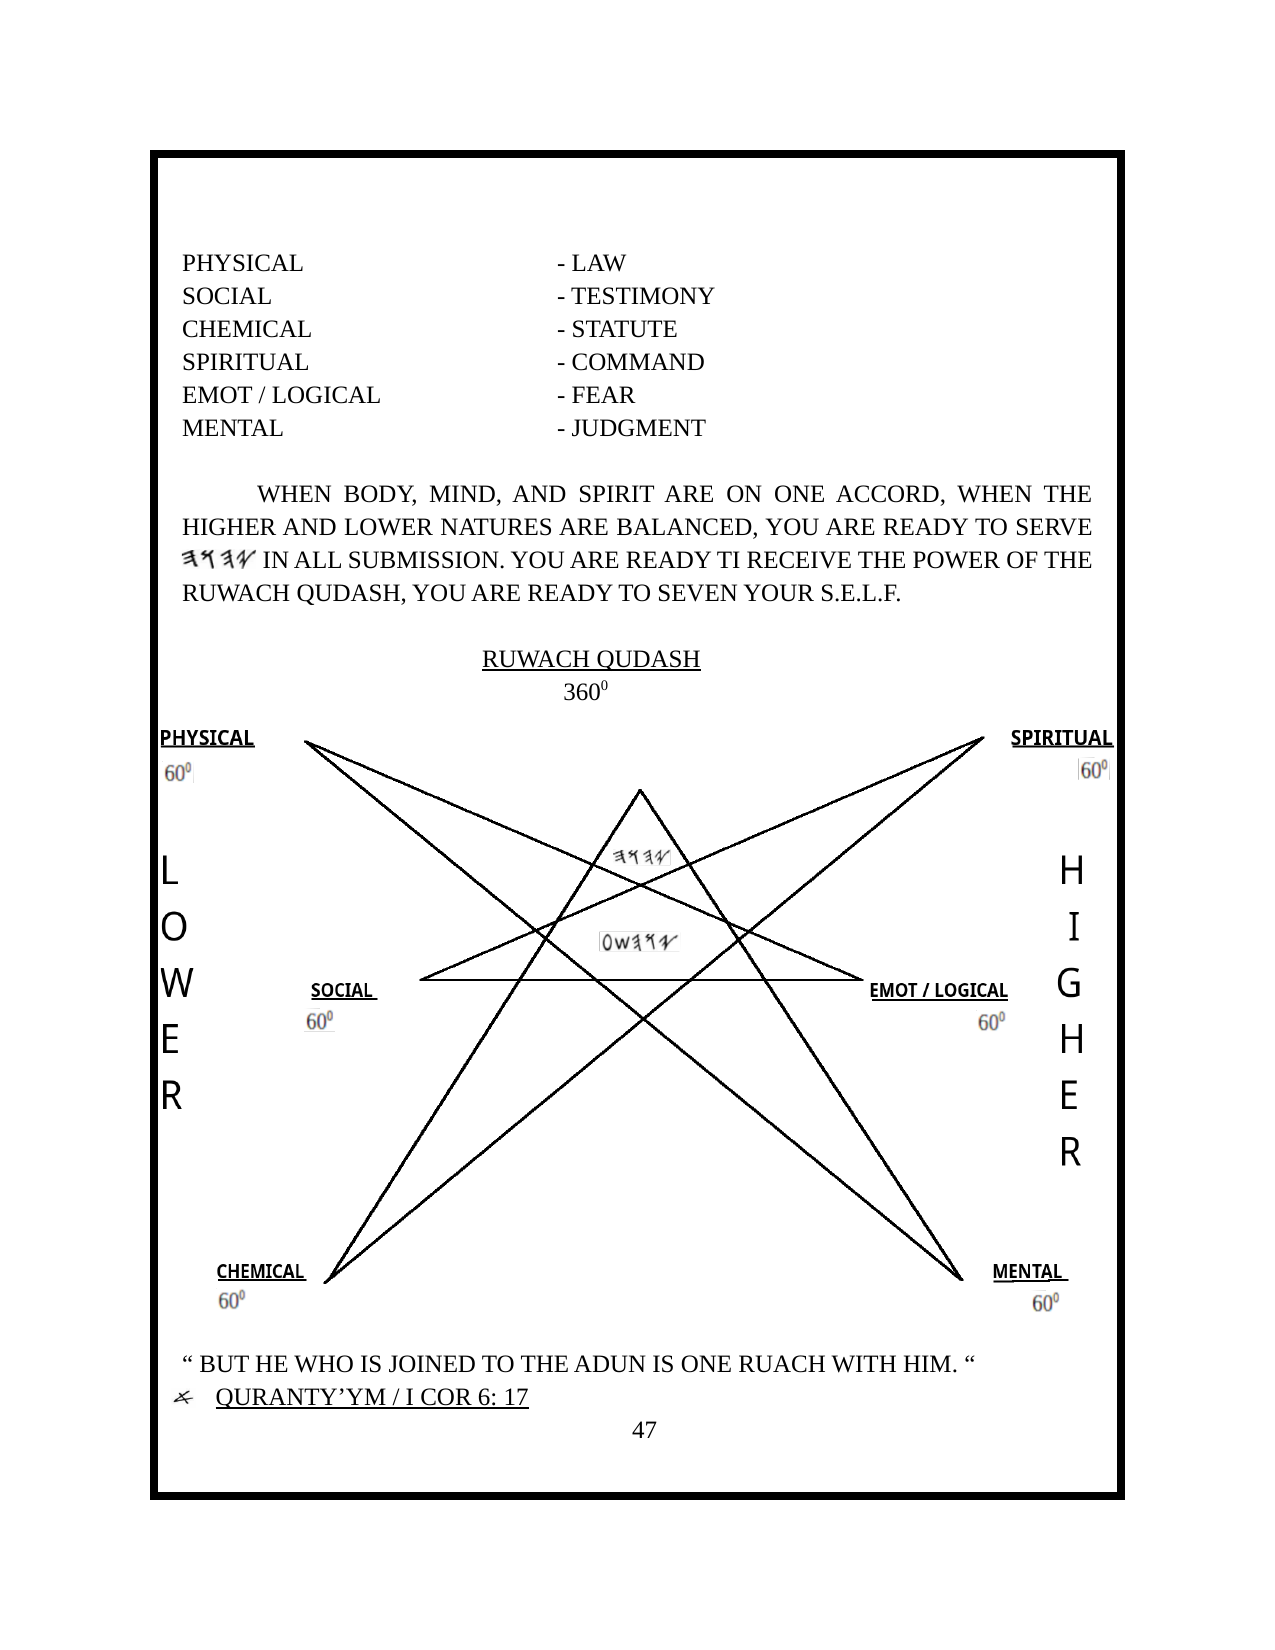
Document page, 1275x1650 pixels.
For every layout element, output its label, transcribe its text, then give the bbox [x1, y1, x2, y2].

picture [160, 710, 1115, 1313]
text RUWACH QUDASH [182, 644, 1093, 673]
text “ BUT HE WHO IS JOINED TO THE ADUN IS ONE RUACH WITH HIM. “ [182, 1349, 1093, 1378]
text PHYSICAL - LAW [182, 248, 1093, 277]
text 47 [182, 1416, 1093, 1444]
text SOCIAL - TESTIMONY [182, 281, 1093, 309]
text QURANTY’YM / I COR 6: 17 [182, 1382, 1093, 1411]
text MENTAL - JUDGMENT [182, 413, 1093, 442]
text WHEN BODY, MIND, AND SPIRIT ARE ON ONE ACCORD, WHEN THE HIGHER AND LOWER NATURES ARE BALANCED, YOU ARE READY TO SERVE IN ALL SUBMISSION. YOU ARE READY TI RECEIVE THE POWER OF THE RUWACH QUDASH, YOU ARE READY TO SEVEN YOUR S.E.L.F. [182, 479, 1093, 607]
text EMOT / LOGICAL - FEAR [182, 380, 1093, 409]
picture [171, 1388, 197, 1408]
text 3600 [182, 677, 1093, 706]
text SPIRITUAL - COMMAND [182, 347, 1093, 376]
text CHEMICAL - STATUTE [182, 314, 1093, 343]
